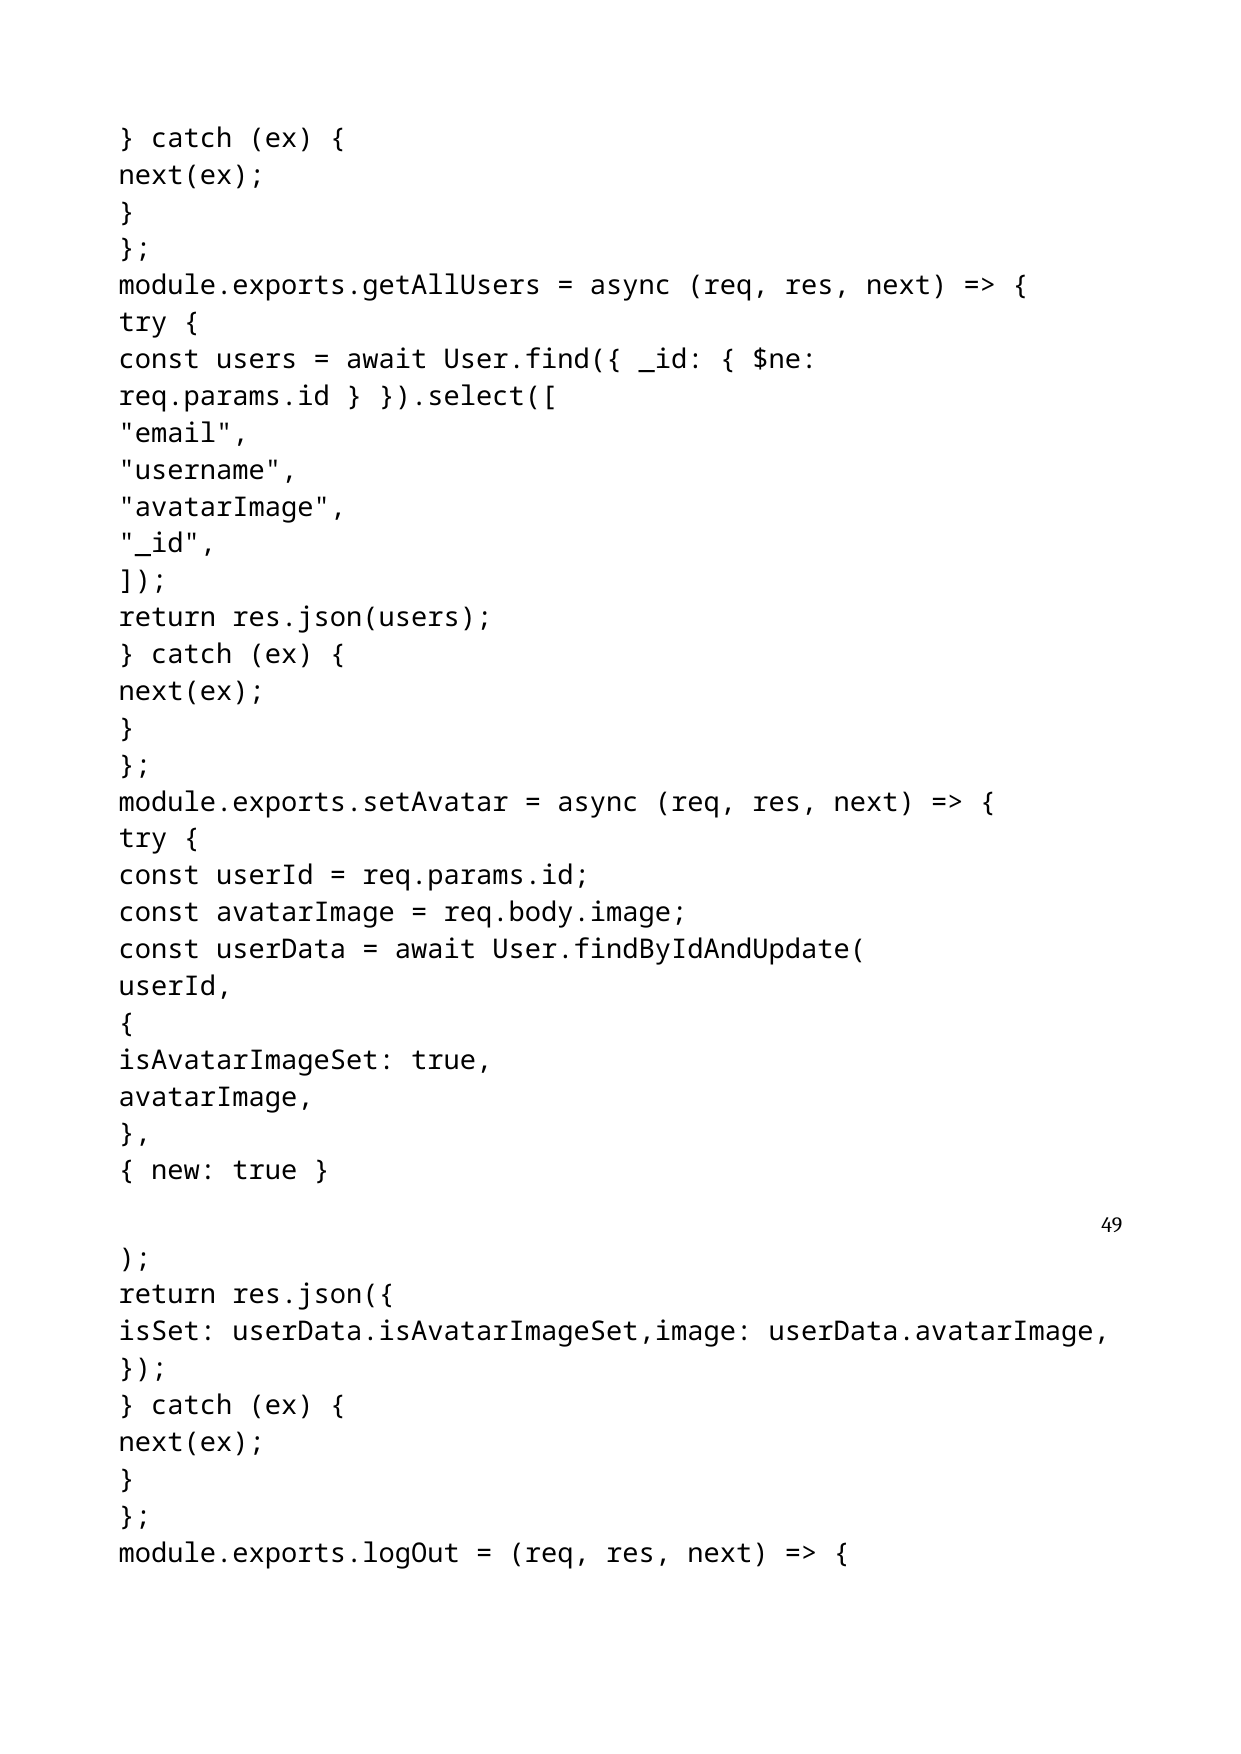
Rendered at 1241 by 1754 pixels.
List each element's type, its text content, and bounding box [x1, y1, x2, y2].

text "avatarImage", [118, 487, 1122, 524]
text } [118, 708, 1122, 745]
text const userData = await User.findByIdAndUpdate( [118, 929, 1122, 966]
text next(ex); [118, 155, 1122, 192]
text }; [118, 1496, 1122, 1533]
text userId, [118, 966, 1122, 1003]
text isAvatarImageSet: true, [118, 1040, 1122, 1077]
text } catch (ex) { [118, 1386, 1122, 1422]
text try { [118, 819, 1122, 856]
text const users = await User.find({ _id: { $ne: req.params.id } }).select([ [118, 339, 1122, 413]
text 49 [118, 1213, 1122, 1238]
text } catch (ex) { [118, 118, 1122, 155]
text }; [118, 229, 1122, 266]
text const avatarImage = req.body.image; [118, 893, 1122, 929]
text return res.json({ [118, 1275, 1122, 1312]
text next(ex); [118, 671, 1122, 708]
text }; [118, 745, 1122, 782]
text } catch (ex) { [118, 634, 1122, 671]
text next(ex); [118, 1422, 1122, 1459]
text const userId = req.params.id; [118, 856, 1122, 893]
text }, [118, 1114, 1122, 1151]
text "_id", [118, 524, 1122, 561]
text avatarImage, [118, 1077, 1122, 1114]
text } [118, 1459, 1122, 1496]
text module.exports.setAvatar = async (req, res, next) => { [118, 782, 1122, 819]
text isSet: userData.isAvatarImageSet,image: userData.avatarImage, [118, 1312, 1122, 1349]
text "username", [118, 450, 1122, 487]
text } [118, 192, 1122, 229]
text }); [118, 1349, 1122, 1386]
text "email", [118, 413, 1122, 450]
text { new: true } [118, 1151, 1122, 1188]
text return res.json(users); [118, 598, 1122, 634]
text module.exports.getAllUsers = async (req, res, next) => { [118, 266, 1122, 303]
text ]); [118, 561, 1122, 598]
text try { [118, 303, 1122, 339]
text { [118, 1003, 1122, 1040]
text module.exports.logOut = (req, res, next) => { [118, 1533, 1122, 1570]
text ); [118, 1238, 1122, 1275]
